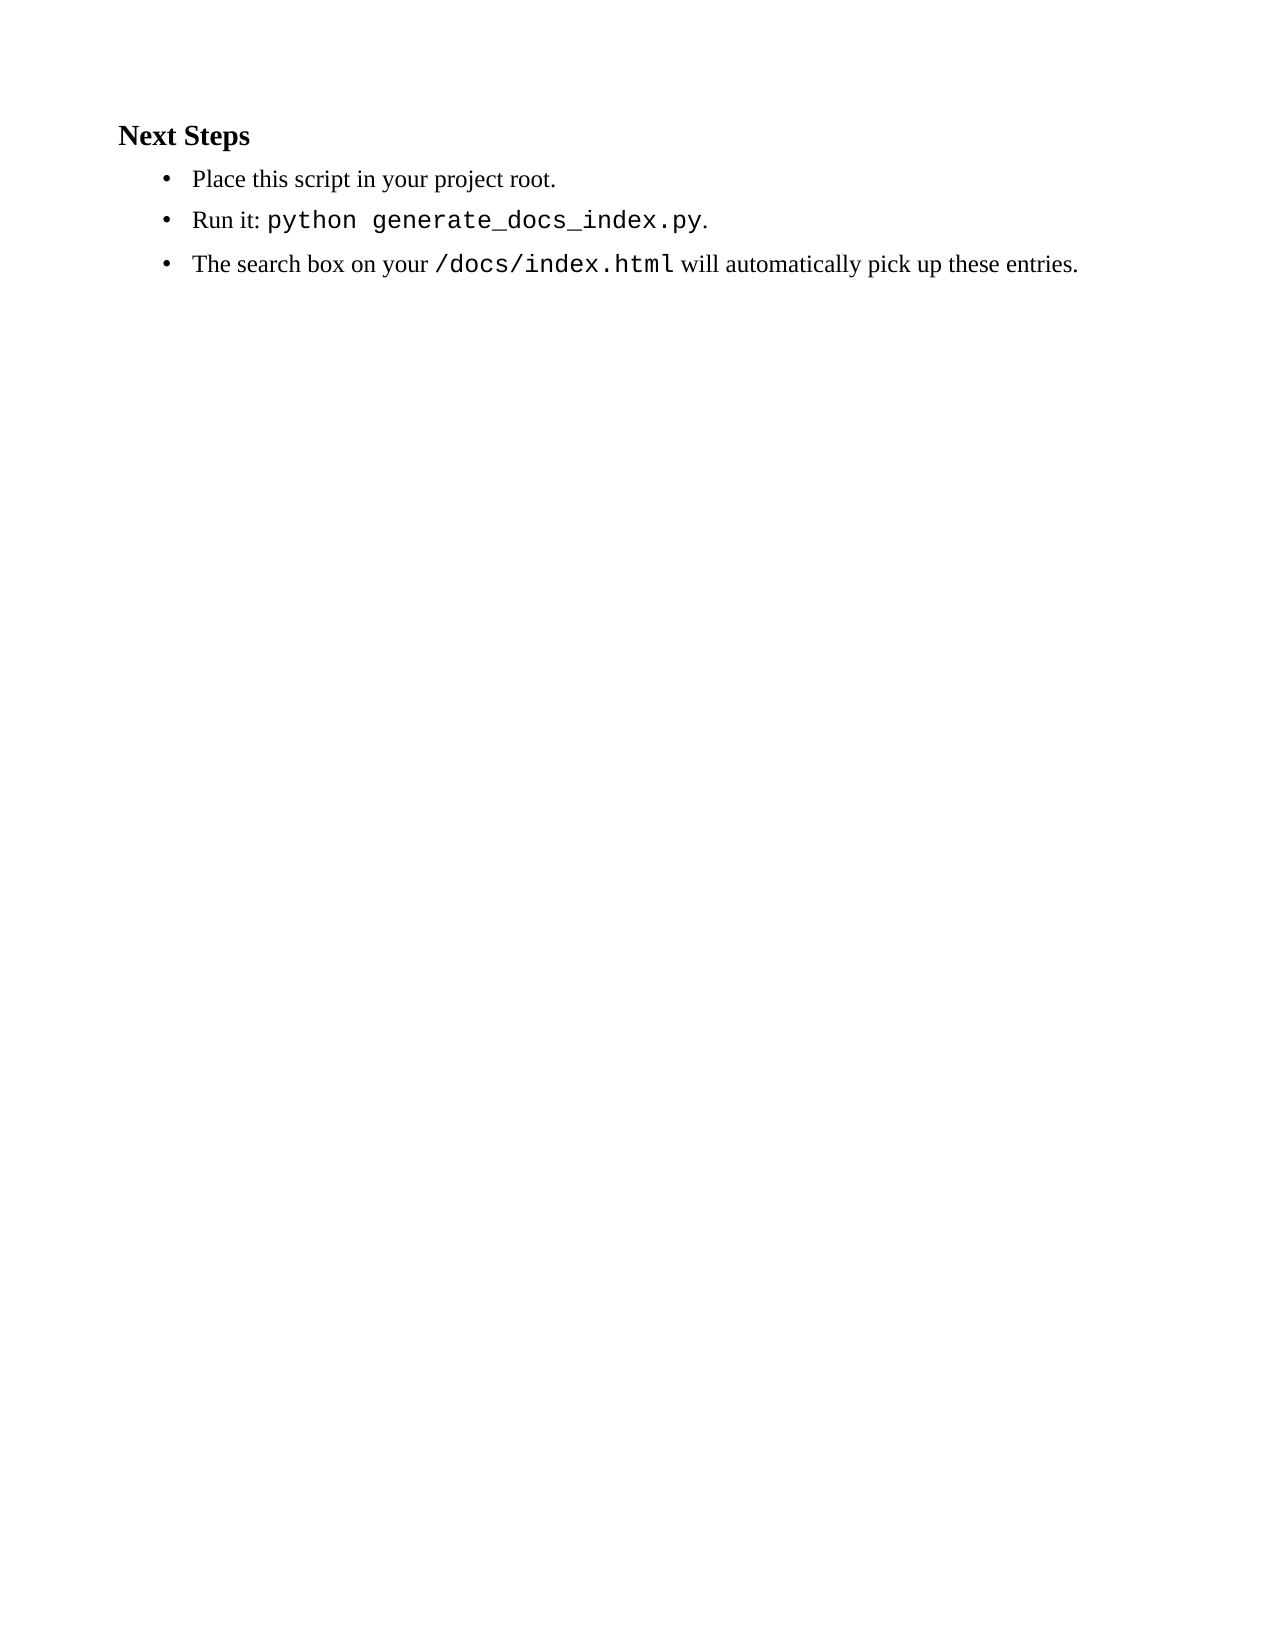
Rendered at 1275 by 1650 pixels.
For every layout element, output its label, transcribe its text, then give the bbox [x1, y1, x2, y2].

subtitle Next Steps [118, 118, 1157, 152]
list Run it: python generate_docs_index.py. [162, 205, 1157, 236]
list The search box on your /docs/index.html will automatically pick up these entries. [162, 249, 1157, 279]
list Place this script in your project root. [162, 164, 1157, 193]
